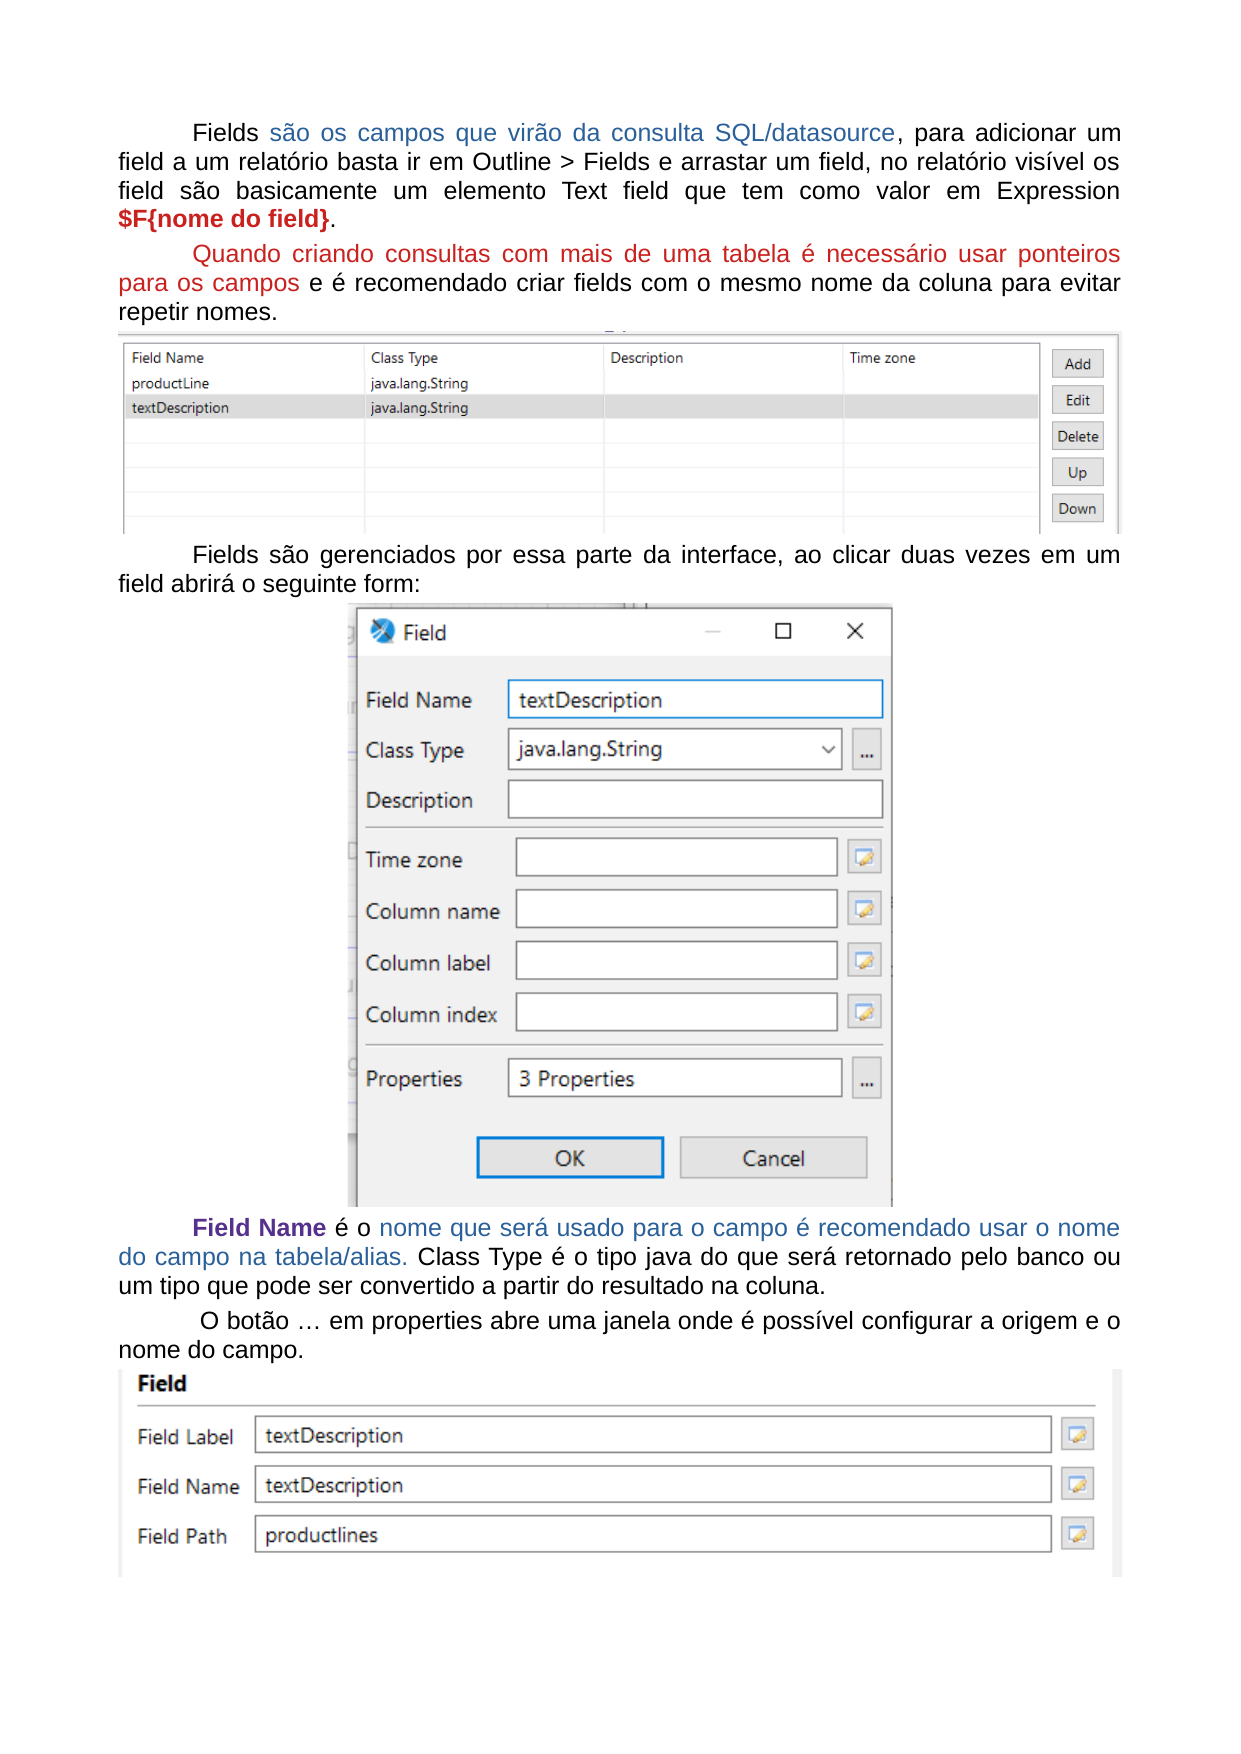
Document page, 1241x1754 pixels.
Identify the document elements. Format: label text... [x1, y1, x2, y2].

picture [118, 1369, 1123, 1577]
text O botão … em properties abre uma janela onde é possível configurar a origem e o nome do campo. [118, 1306, 1122, 1363]
text Field Name é o nome que será usado para o campo é recomendado usar o nome do campo na tabela/alias. Class Type é o tipo java do que será retornado pelo banco ou um tipo que pode ser convertido a partir do resultado na coluna. [118, 1213, 1122, 1299]
text Fields são gerenciados por essa parte da interface, ao clicar duas vezes em um field abrirá o seguinte form: [118, 540, 1122, 598]
picture [118, 331, 1123, 534]
text Quando criando consultas com mais de uma tabela é necessário usar ponteiros para os campos e é recomendado criar fields com o mesmo nome da coluna para evitar repetir nomes. [118, 239, 1122, 326]
picture [347, 603, 893, 1207]
text Fields são os campos que virão da consulta SQL/datasource, para adicionar um field a um relatório basta ir em Outline > Fields e arrastar um field, no relatório visível os field são basicamente um elemento Text field que tem como valor em Expression $F{nome do field}. [118, 118, 1122, 233]
